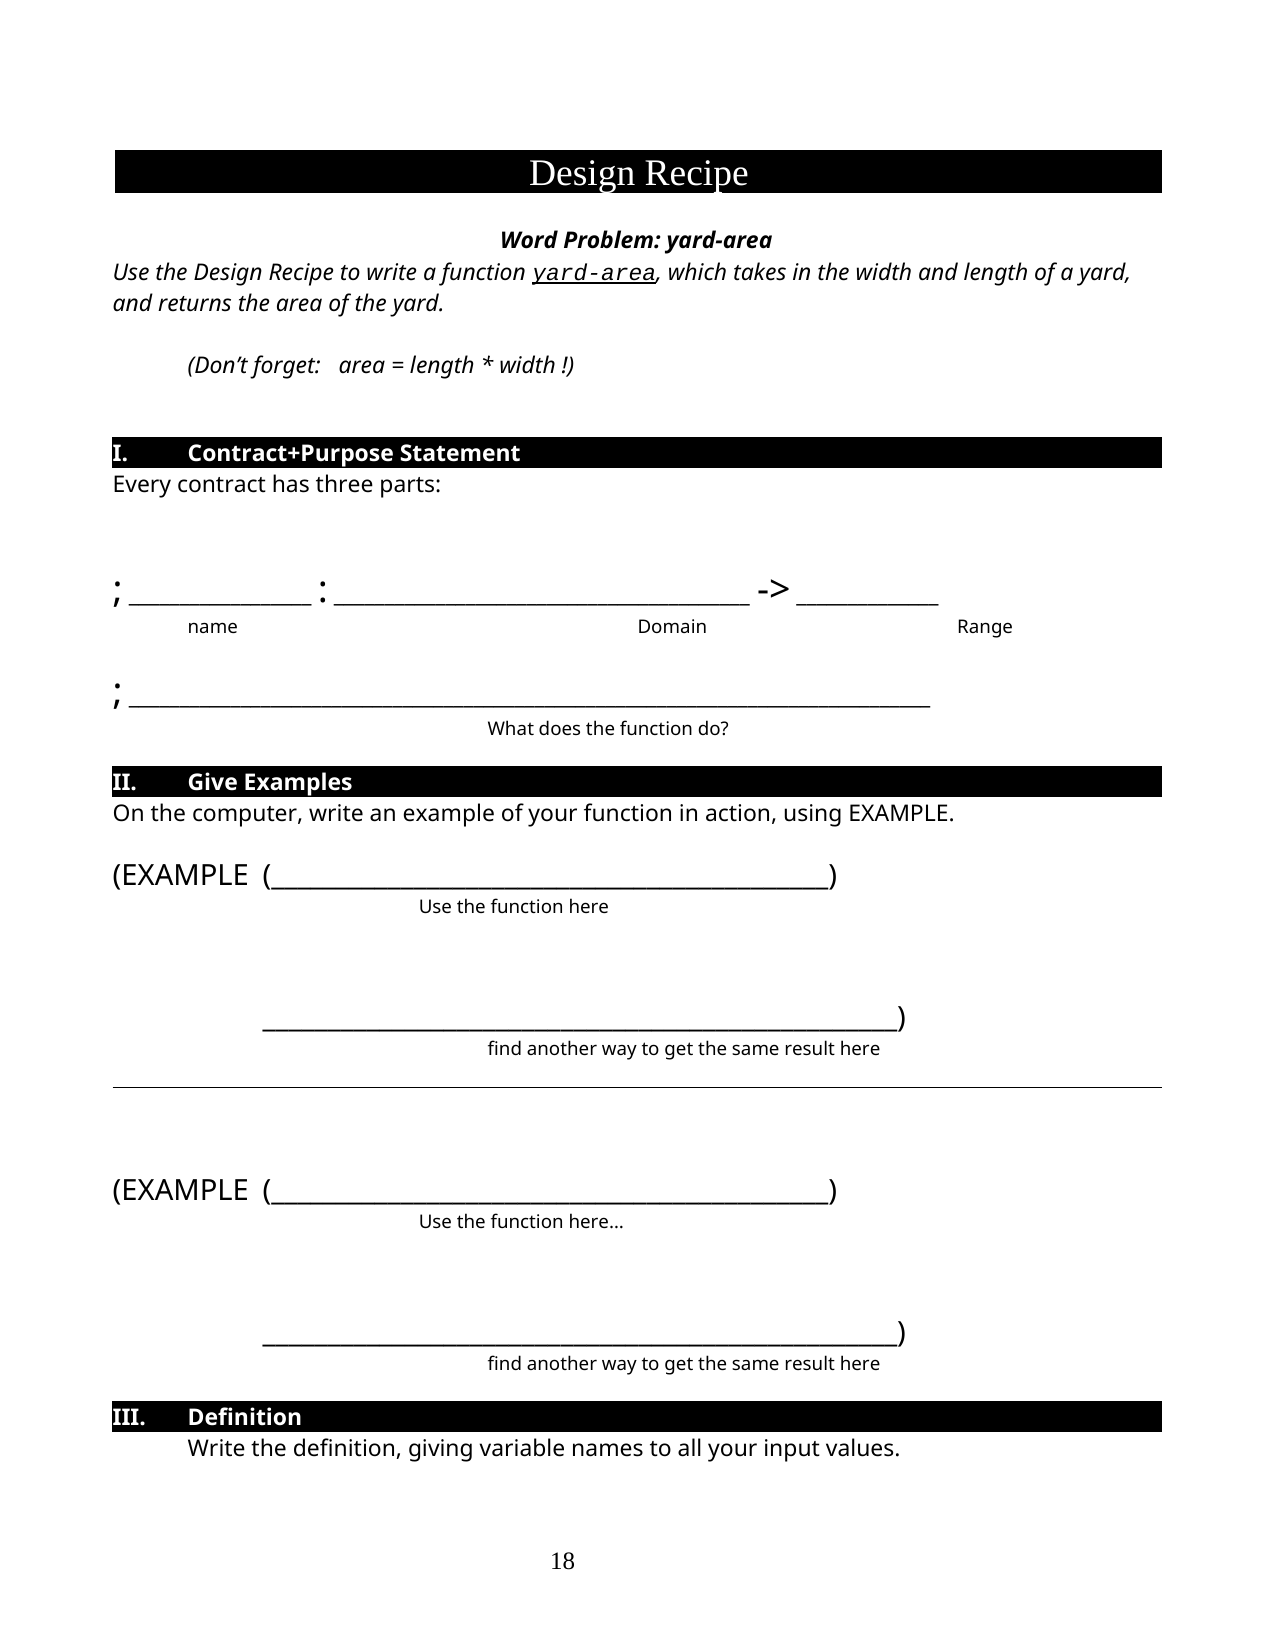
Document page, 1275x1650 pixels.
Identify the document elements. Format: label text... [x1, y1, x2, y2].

text ; __________________ : _________________________________________ -> ______________ [112, 562, 1162, 613]
text ; _______________________________________________________________________________ [112, 664, 1162, 715]
subtitle Contract+Purpose Statement [112, 437, 1162, 468]
text On the computer, write an example of your function in action, using EXAMPLE. [112, 797, 1162, 828]
subtitle Design Recipe [115, 150, 1162, 193]
text Use the Design Recipe to write a function yard-area, which takes in the width and length of a yard, and returns the area of the yard. [112, 256, 1162, 349]
text find another way to get the same result here [487, 1351, 1162, 1376]
text (EXAMPLE (___________________________________________) [112, 854, 1162, 894]
text Word Problem: yard-area [112, 224, 1162, 256]
text _________________________________________________) [187, 1311, 1162, 1351]
text Use the function here [337, 894, 1162, 919]
list Write the definition, giving variable names to all your input values. [150, 1432, 1162, 1463]
text name Domain Range [112, 613, 1162, 638]
subtitle Definition [112, 1401, 1162, 1432]
text Every contract has three parts: [112, 468, 1162, 499]
text find another way to get the same result here [487, 1036, 1162, 1061]
text _________________________________________________) [187, 996, 1162, 1036]
text (Don’t forget: area = length * width !) [112, 349, 1162, 381]
subtitle Give Examples [112, 766, 1162, 797]
text What does the function do? [112, 715, 1162, 741]
text (EXAMPLE (___________________________________________) [112, 1169, 1162, 1209]
text Use the function here… [337, 1209, 1162, 1234]
